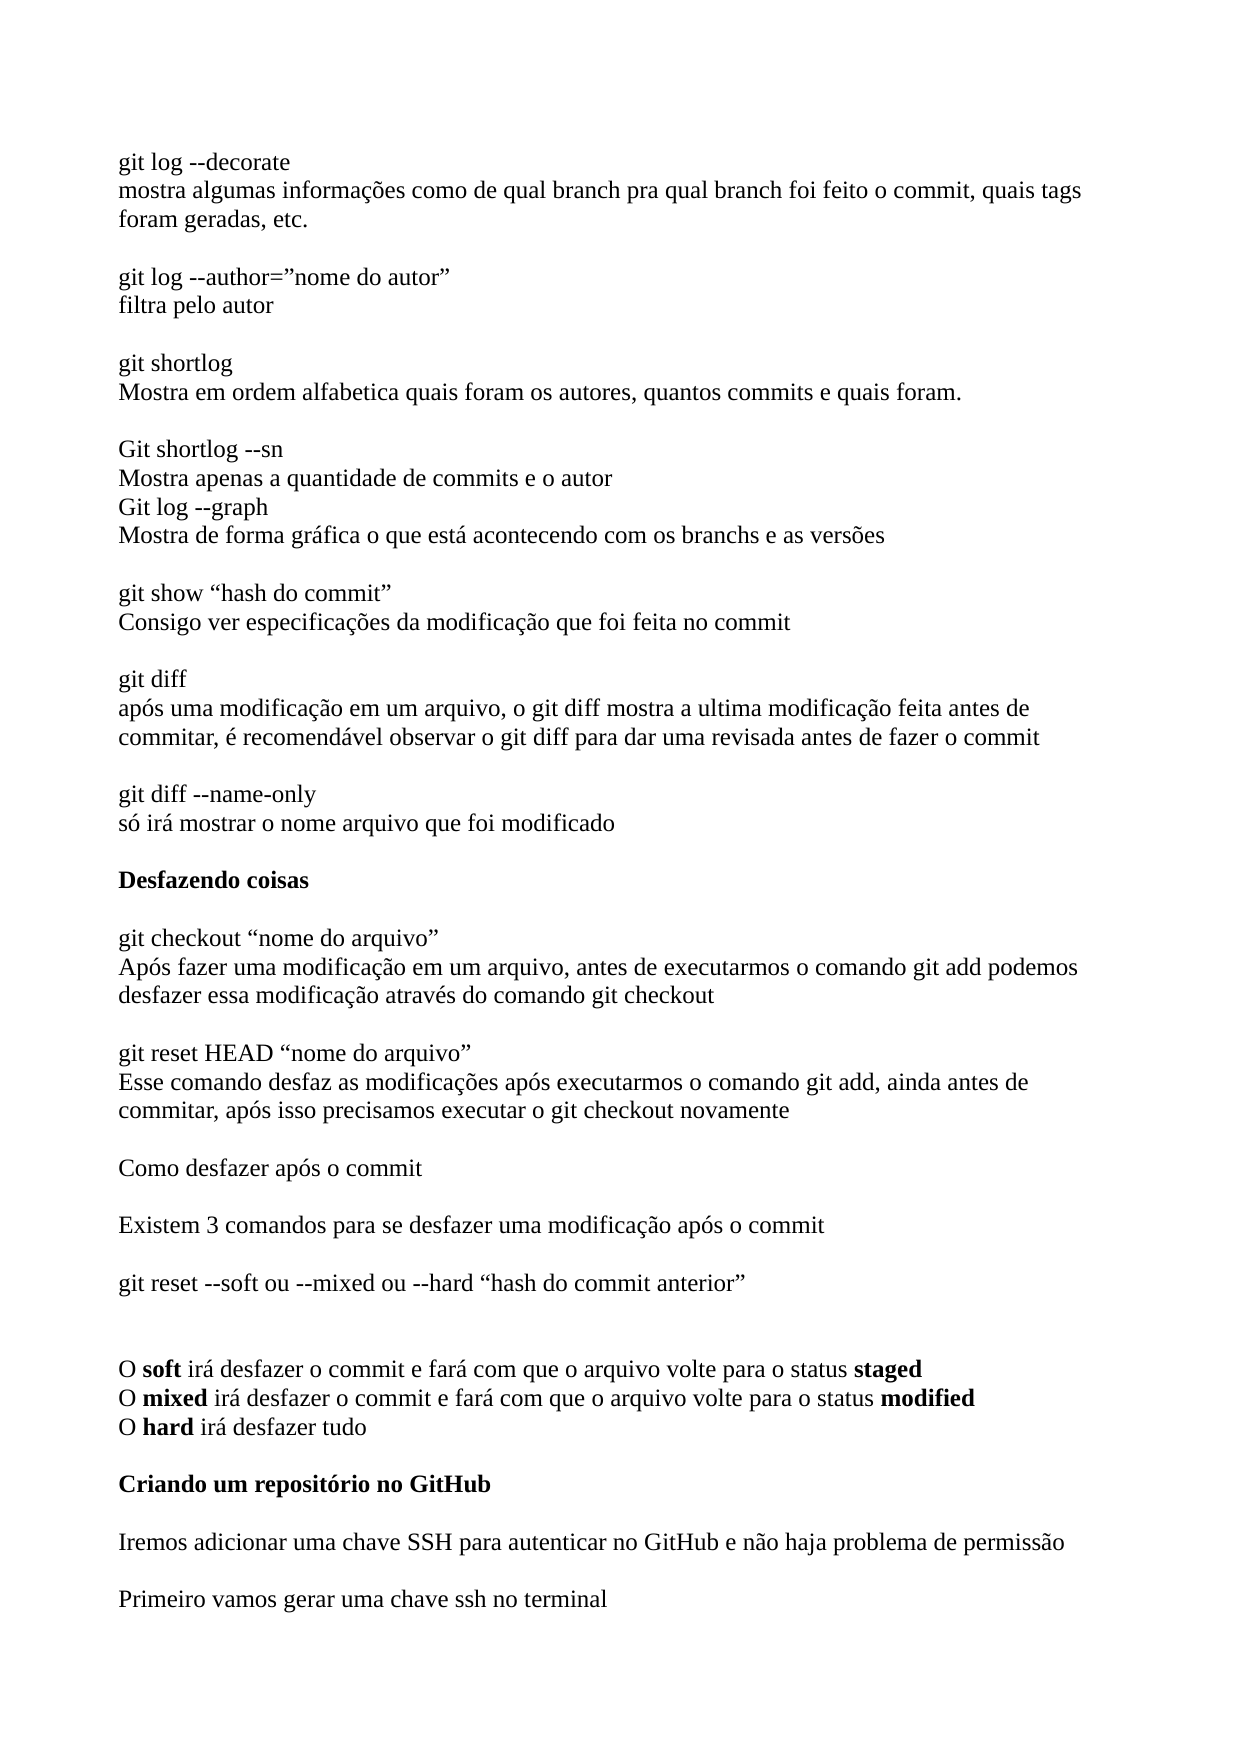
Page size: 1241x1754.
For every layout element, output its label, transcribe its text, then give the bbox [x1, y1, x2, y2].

text O mixed irá desfazer o commit e fará com que o arquivo volte para o status modified [118, 1383, 1122, 1412]
text Desfazendo coisas [118, 866, 1122, 894]
text git log --decorate [118, 147, 1122, 176]
text Como desfazer após o commit [118, 1153, 1122, 1182]
text Git log --graph [118, 492, 1122, 521]
text Esse comando desfaz as modificações após executarmos o comando git add, ainda antes de commitar, após isso precisamos executar o git checkout novamente [118, 1067, 1122, 1124]
text Primeiro vamos gerar uma chave ssh no terminal [118, 1584, 1122, 1613]
text Git shortlog --sn [118, 434, 1122, 463]
text mostra algumas informações como de qual branch pra qual branch foi feito o commit, quais tags foram geradas, etc. [118, 176, 1122, 233]
text Criando um repositório no GitHub [118, 1469, 1122, 1498]
text git show “hash do commit” [118, 578, 1122, 607]
text Existem 3 comandos para se desfazer uma modificação após o commit [118, 1211, 1122, 1239]
text Mostra de forma gráfica o que está acontecendo com os branchs e as versões [118, 521, 1122, 549]
text git log --author=”nome do autor” [118, 262, 1122, 291]
text Iremos adicionar uma chave SSH para autenticar no GitHub e não haja problema de permissão [118, 1527, 1122, 1556]
text git diff [118, 664, 1122, 693]
text Após fazer uma modificação em um arquivo, antes de executarmos o comando git add podemos desfazer essa modificação através do comando git checkout [118, 952, 1122, 1009]
text git shortlog [118, 348, 1122, 377]
text Mostra em ordem alfabetica quais foram os autores, quantos commits e quais foram. [118, 377, 1122, 406]
text Mostra apenas a quantidade de commits e o autor [118, 463, 1122, 492]
text git reset --soft ou --mixed ou --hard “hash do commit anterior” [118, 1268, 1122, 1297]
text git checkout “nome do arquivo” [118, 923, 1122, 952]
text só irá mostrar o nome arquivo que foi modificado [118, 808, 1122, 837]
text O hard irá desfazer tudo [118, 1412, 1122, 1441]
text git diff --name-only [118, 779, 1122, 808]
text Consigo ver especificações da modificação que foi feita no commit [118, 607, 1122, 636]
text O soft irá desfazer o commit e fará com que o arquivo volte para o status staged [118, 1354, 1122, 1383]
text filtra pelo autor [118, 291, 1122, 319]
text após uma modificação em um arquivo, o git diff mostra a ultima modificação feita antes de commitar, é recomendável observar o git diff para dar uma revisada antes de fazer o commit [118, 693, 1122, 751]
text git reset HEAD “nome do arquivo” [118, 1038, 1122, 1067]
